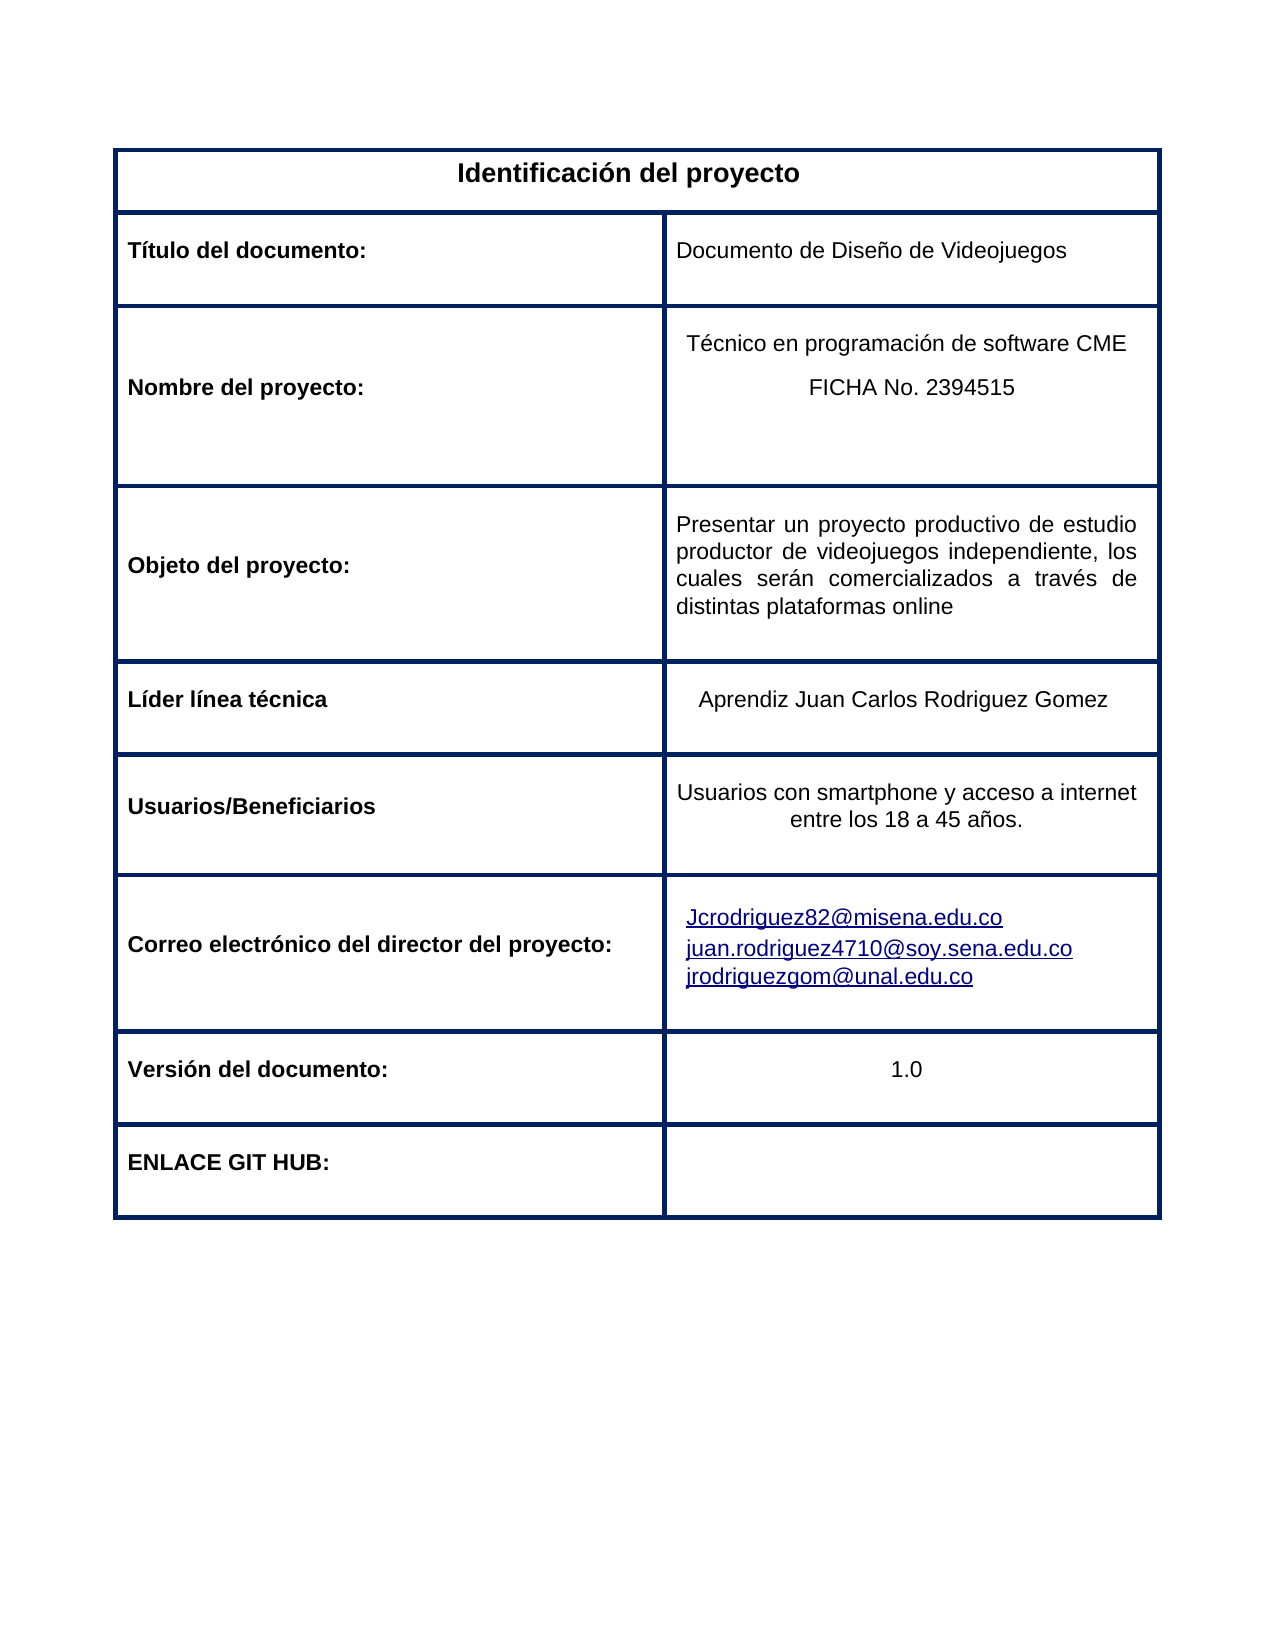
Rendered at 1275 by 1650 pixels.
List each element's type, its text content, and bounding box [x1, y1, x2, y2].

table_cell Objeto del proyecto: [118, 488, 662, 659]
table_cell Documento de Diseño de Videojuegos [667, 215, 1157, 303]
table_cell Usuarios/Beneficiarios [118, 757, 662, 873]
table_cell 1.0 [667, 1034, 1157, 1122]
table_cell Líder línea técnica [118, 664, 662, 752]
table_cell Correo electrónico del director del proyecto: [118, 877, 662, 1029]
table_cell Versión del documento: [118, 1034, 662, 1122]
table_cell Usuarios con smartphone y acceso a internet entre los 18 a 45 años. [667, 757, 1157, 873]
table_cell Nombre del proyecto: [118, 308, 662, 484]
table_cell Jcrodriguez82@misena.edu.co juan.rodriguez4710@soy.sena.edu.co jrodriguezgom@unal.edu.co [667, 877, 1157, 1029]
table_cell Título del documento: [118, 215, 662, 303]
table_cell Técnico en programación de software CME FICHA No. 2394515 [667, 308, 1157, 484]
table_cell [667, 1127, 1157, 1215]
table_cell Aprendiz Juan Carlos Rodriguez Gomez [667, 664, 1157, 752]
table_cell Presentar un proyecto productivo de estudio productor de videojuegos independiente, los cuales serán comercializados a través de distintas plataformas online [667, 488, 1157, 659]
table_header Identificación del proyecto [118, 152, 1157, 210]
table_cell ENLACE GIT HUB: [118, 1127, 662, 1215]
